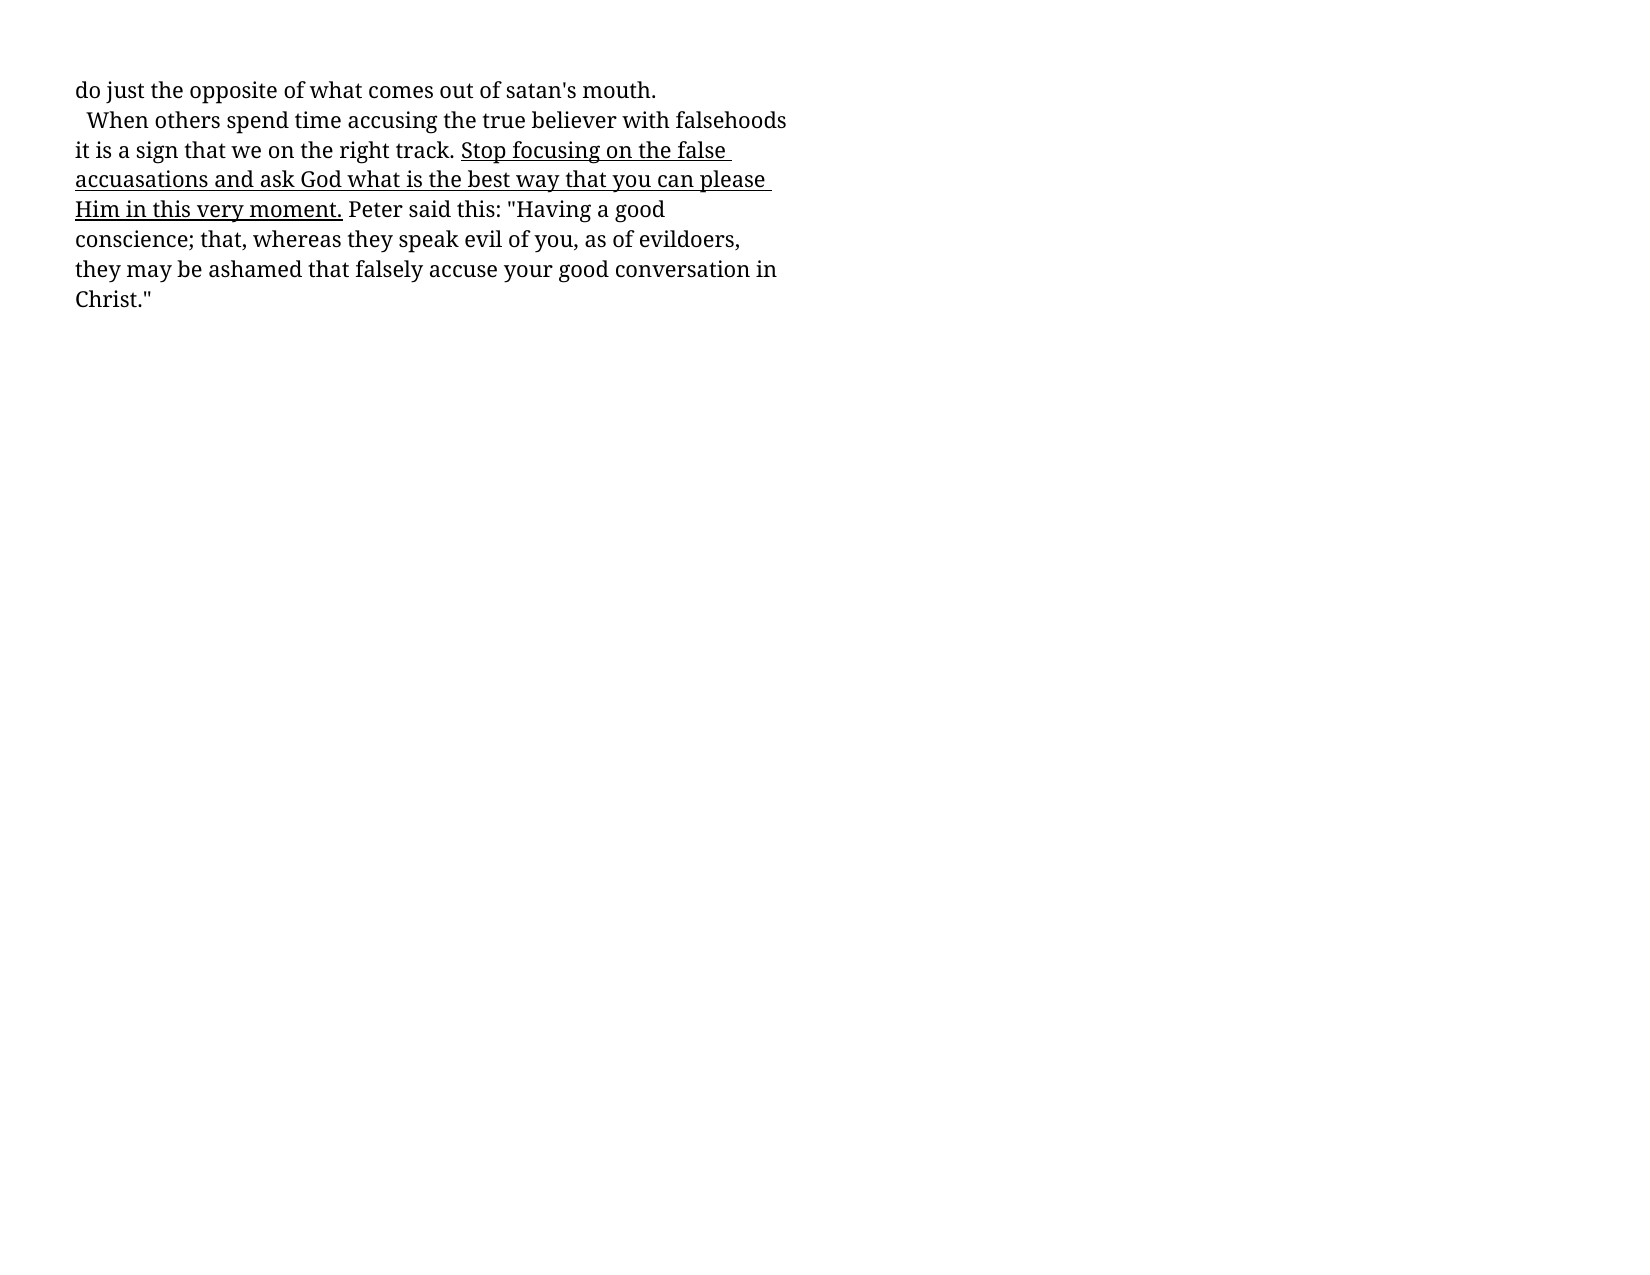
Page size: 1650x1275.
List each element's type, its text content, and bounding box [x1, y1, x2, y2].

text do just the opposite of what comes out of satan's mouth. [75, 75, 787, 105]
text When others spend time accusing the true believer with falsehoods it is a sign that we on the right track. Stop focusing on the false accuasations and ask God what is the best way that you can please Him in this very moment. Peter said this: "Having a good conscience; that, whereas they speak evil of you, as of evildoers, they may be ashamed that falsely accuse your good conversation in Christ." [75, 105, 787, 313]
